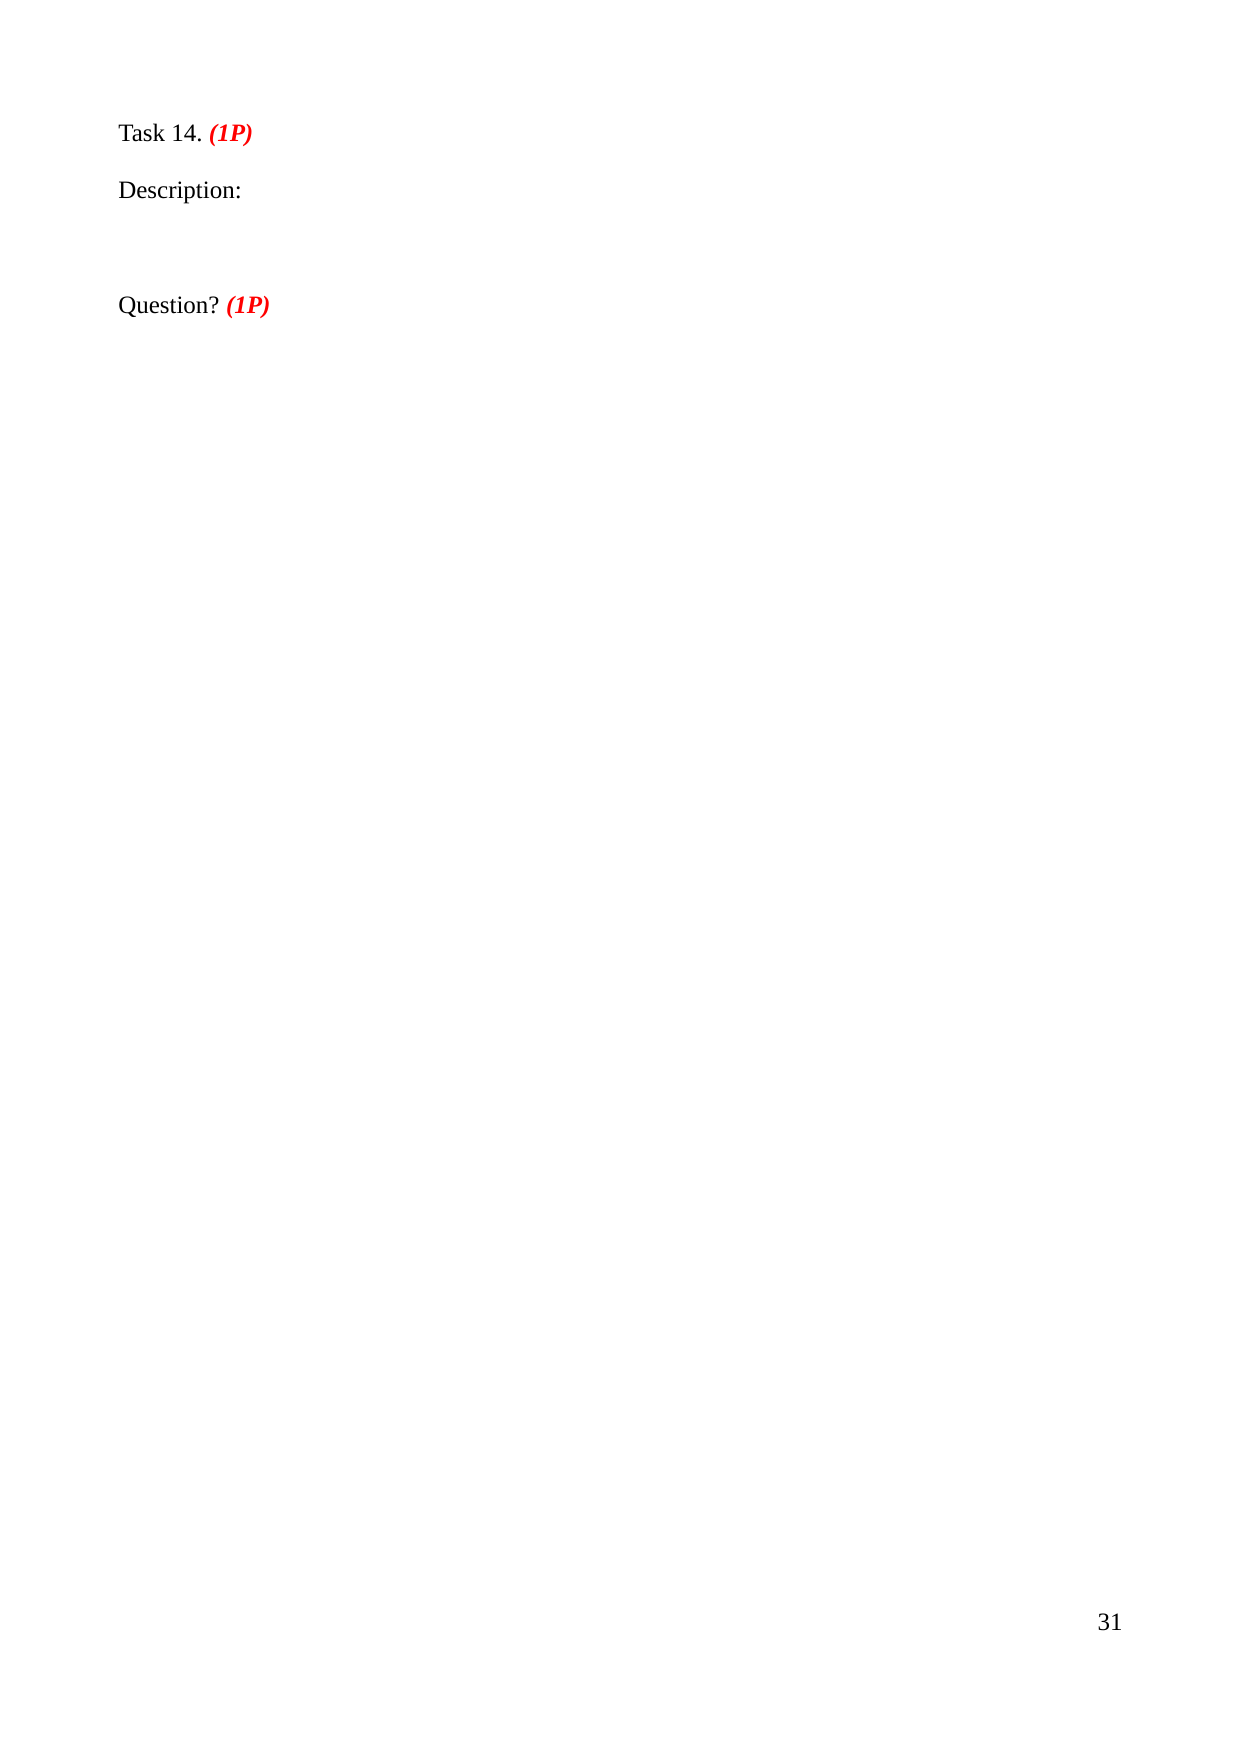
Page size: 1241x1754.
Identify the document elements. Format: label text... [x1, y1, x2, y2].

text Description: [118, 176, 1122, 204]
text Question? (1P) [118, 291, 1122, 319]
text Task 14. (1P) [118, 118, 1122, 147]
